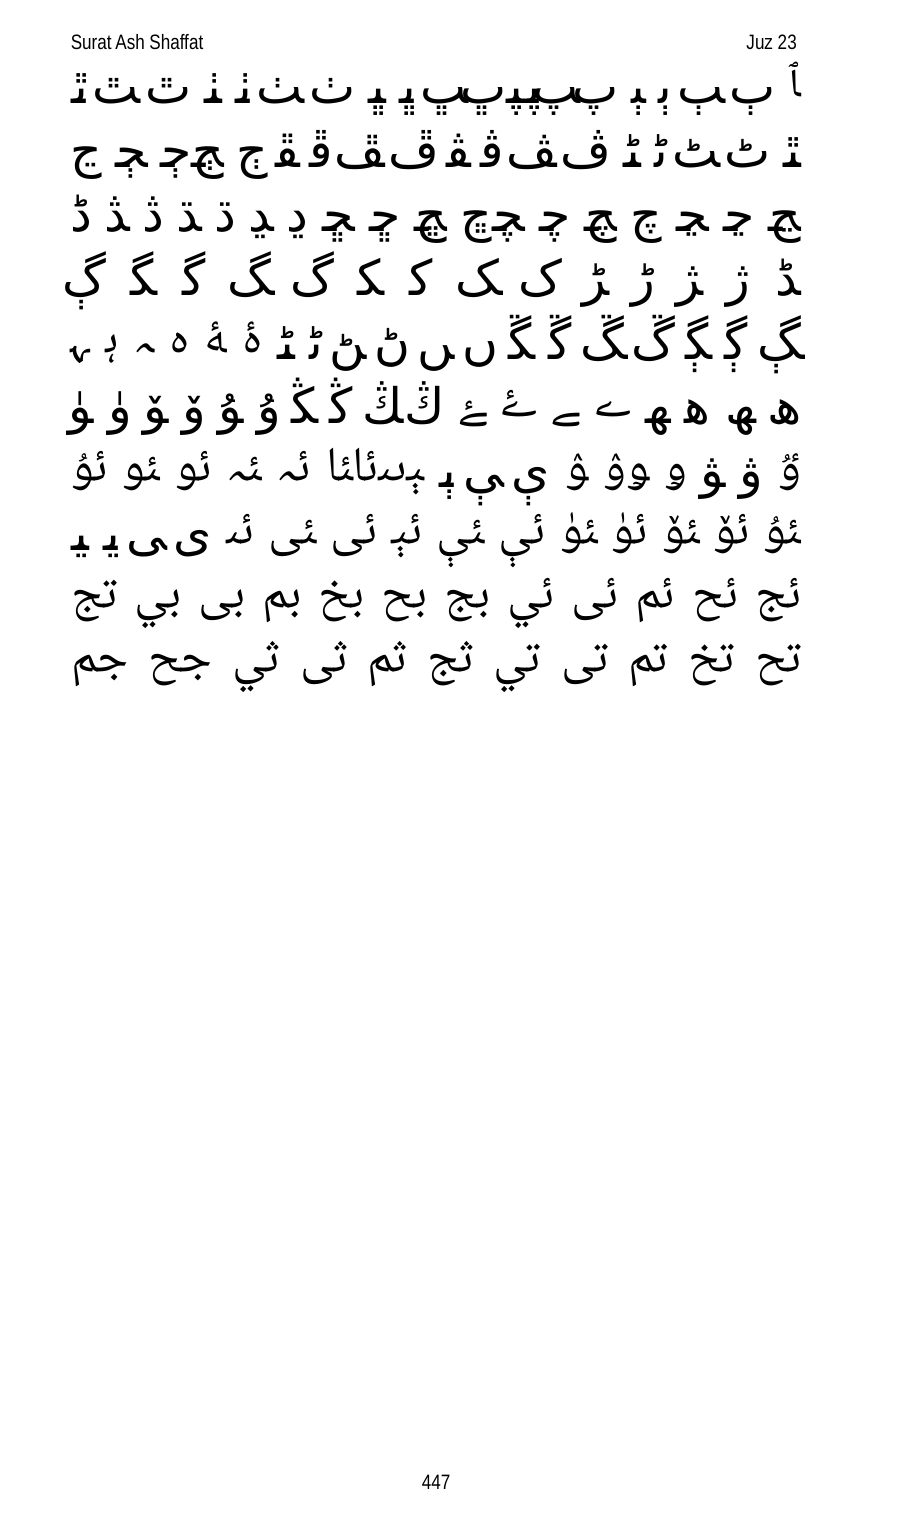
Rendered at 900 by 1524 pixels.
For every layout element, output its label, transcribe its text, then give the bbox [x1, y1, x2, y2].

text ﮗ ﮘ ﮙ ﮚ ﮛ ﮜ ﮝ ﮞ ﮟ ﮠ ﮡ ﮢ ﮣ ﮤ ﮥ ﮦ ﮧ ﮨ ﮩ ﮪ ﮫ ﮬ ﮭ ﮮ ﮯ ﮰ ﮱ ﯓ ﯔ ﯕ ﯖ ﯗ ﯘ ﯙ ﯚ ﯛ ﯜ ﯝ ﯞ ﯟ ﯠ ﯡﯢ ﯣ ﯤ ﯥ ﯦ ﯧﯨﯩﯪﯫ ﯬ ﯭ ﯮ ﯯ ﯰ ﯱ ﯲ ﯳ ﯴ ﯵ ﯶ ﯷ ﯸ ﯹ ﯺ ﯻ ﯼ ﯽ ﯾ ﯿ ﰀ ﰁ ﰂ ﰃ ﰄ ﰅ ﰆ ﰇ ﰈ ﰉ ﰊ ﰋ ﰌ ﰍ ﰎ ﰏ ﰐ ﰑ ﰒ ﰓ ﰔ ﰕ ﰖ [71, 315, 801, 698]
text ﭑ ﭒ ﭓ ﭔ ﭕ ﭖﭗﭘﭙﭚﭛ ﭜ ﭝ ﭞ ﭟ ﭠ ﭡ ﭢ ﭣ ﭤ ﭥ ﭦ ﭧ ﭨ ﭩ ﭪ ﭫ ﭬ ﭭ ﭮ ﭯ ﭰ ﭱ ﭲ ﭳﭴ ﭵ ﭶ ﭷ ﭸ ﭹ ﭺ ﭻ ﭼ ﭽﭾ ﭿ ﮀ ﮁ ﮂ ﮃ ﮄ ﮅ ﮆ ﮇ ﮈ ﮉ ﮊ ﮋ ﮌ ﮍ ﮎ ﮏ ﮐ ﮑ ﮒ ﮓ ﮔ ﮕ ﮖ [71, 60, 801, 315]
